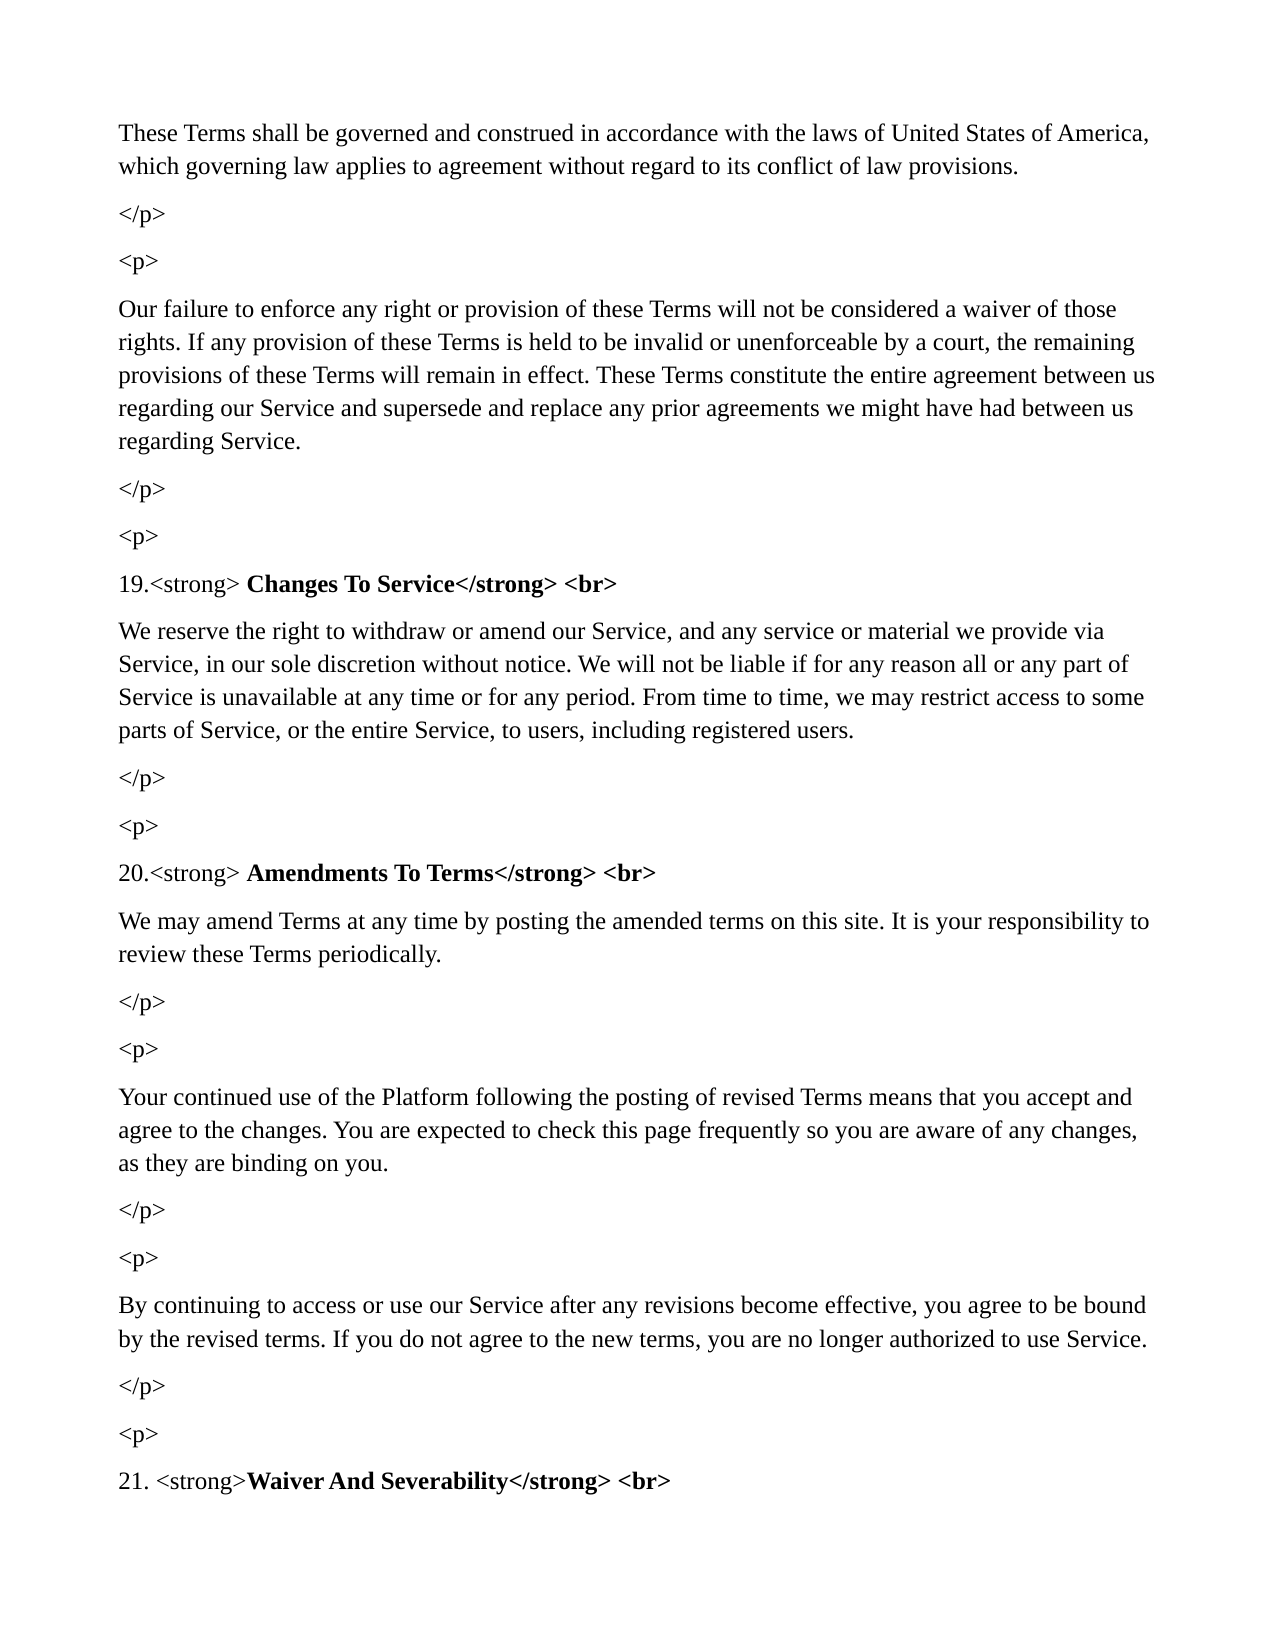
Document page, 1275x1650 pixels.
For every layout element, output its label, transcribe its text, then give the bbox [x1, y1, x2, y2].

text </p> [118, 987, 1157, 1015]
text <p> [118, 811, 1157, 839]
text Our failure to enforce any right or provision of these Terms will not be considered a waiver of those rights. If any provision of these Terms is held to be invalid or unenforceable by a court, the remaining provisions of these Terms will remain in effect. These Terms constitute the entire agreement between us regarding our Service and supersede and replace any prior agreements we might have had between us regarding Service. [118, 294, 1157, 455]
text </p> [118, 199, 1157, 227]
text <p> [118, 1243, 1157, 1272]
text Your continued use of the Platform following the posting of revised Terms means that you accept and agree to the changes. You are expected to check this page frequently so you are aware of any changes, as they are binding on you. [118, 1082, 1157, 1177]
text </p> [118, 1195, 1157, 1224]
text <p> [118, 521, 1157, 550]
text </p> [118, 474, 1157, 502]
text These Terms shall be governed and construed in accordance with the laws of United States of America, which governing law applies to agreement without regard to its conflict of law provisions. [118, 118, 1157, 180]
text We may amend Terms at any time by posting the amended terms on this site. It is your responsibility to review these Terms periodically. [118, 906, 1157, 968]
text </p> [118, 1371, 1157, 1400]
text 20.<strong> Amendments To Terms</strong> <br> [118, 858, 1157, 887]
text We reserve the right to withdraw or amend our Service, and any service or material we provide via Service, in our sole discretion without notice. We will not be liable if for any reason all or any part of Service is unavailable at any time or for any period. From time to time, we may restrict access to some parts of Service, or the entire Service, to users, including registered users. [118, 616, 1157, 744]
text 19.<strong> Changes To Service</strong> <br> [118, 569, 1157, 598]
text <p> [118, 1034, 1157, 1063]
text <p> [118, 1419, 1157, 1448]
text <p> [118, 246, 1157, 275]
text By continuing to access or use our Service after any revisions become effective, you agree to be bound by the revised terms. If you do not agree to the new terms, you are no longer authorized to use Service. [118, 1291, 1157, 1352]
text 21. <strong>Waiver And Severability</strong> <br> [118, 1466, 1157, 1495]
text </p> [118, 763, 1157, 792]
